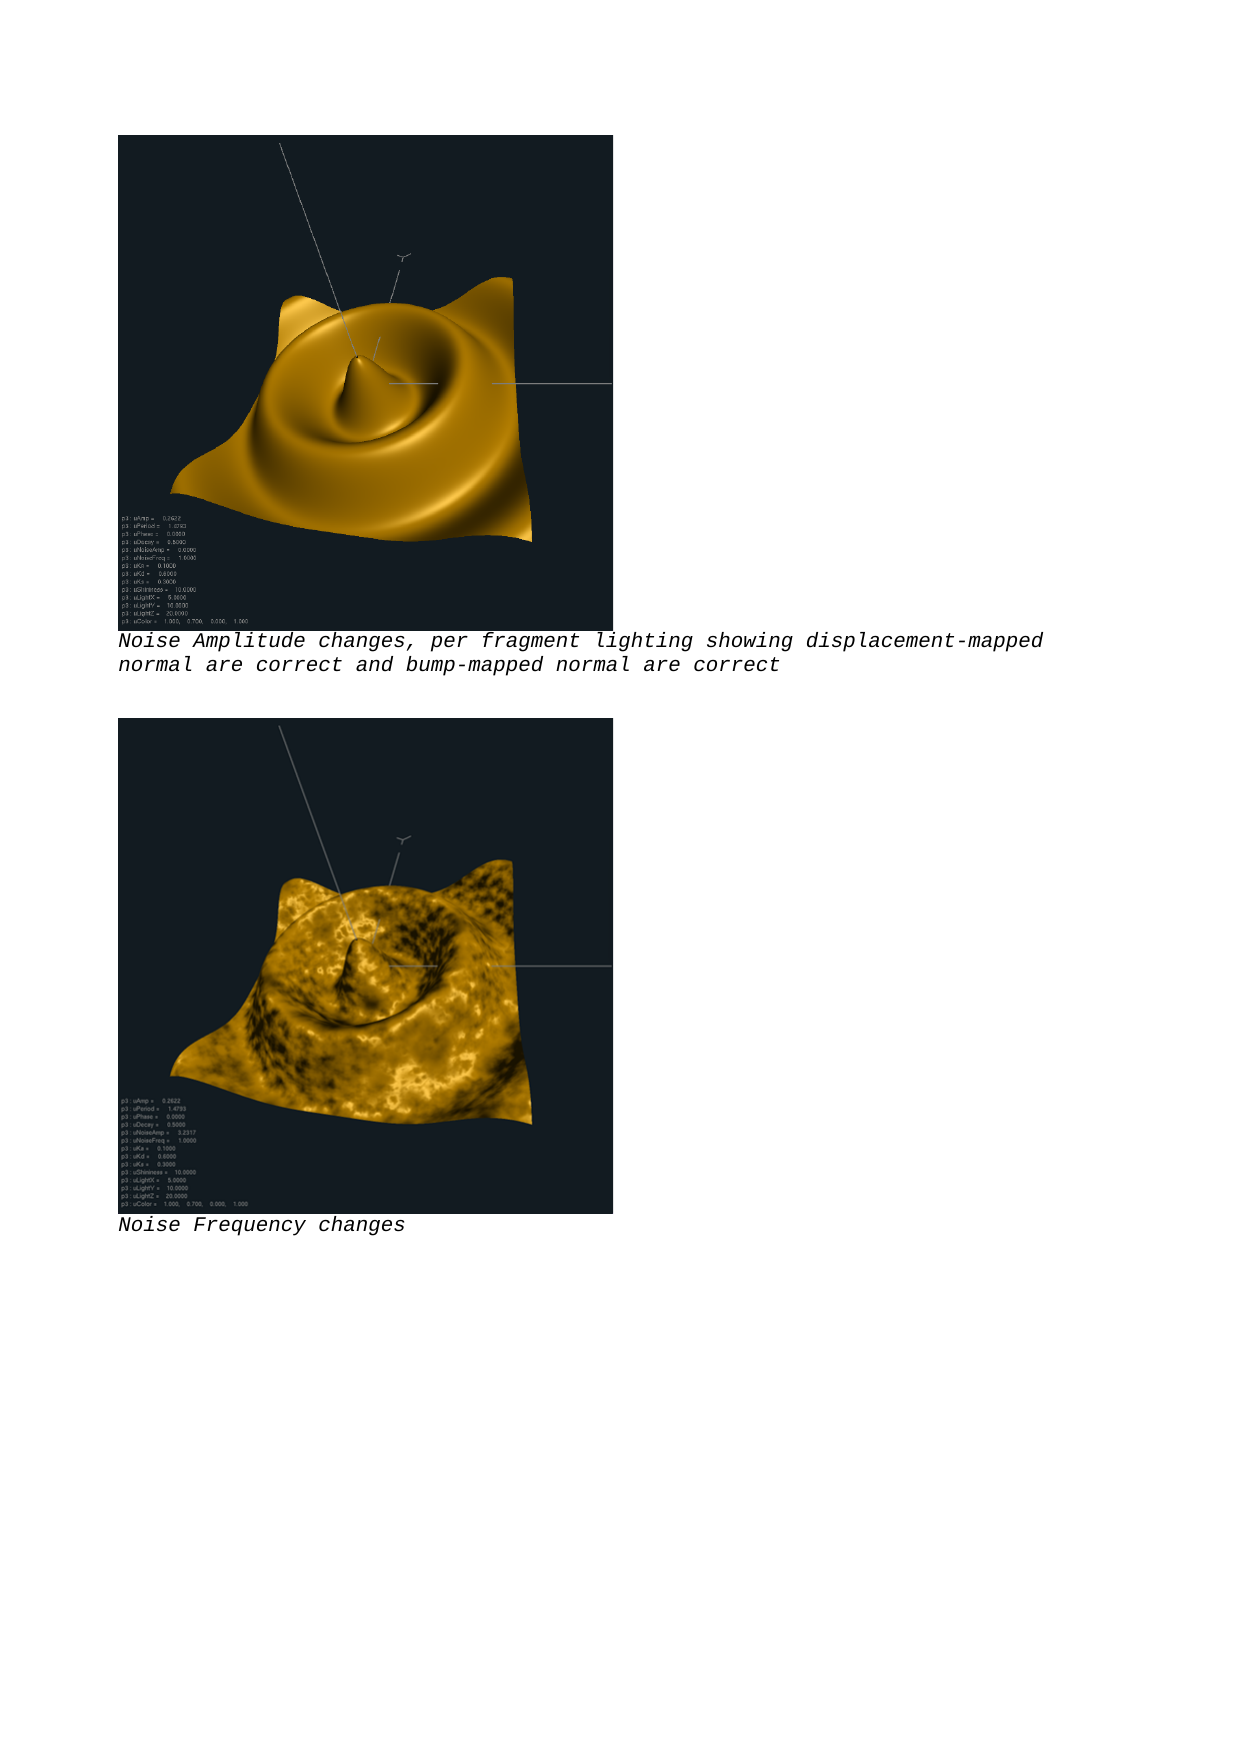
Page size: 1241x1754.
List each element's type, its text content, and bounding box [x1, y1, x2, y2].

text Noise Frequency changes [118, 1214, 1122, 1237]
text Noise Amplitude changes, per fragment lighting showing displacement-mapped normal are correct and bump-mapped normal are correct [118, 631, 1122, 678]
